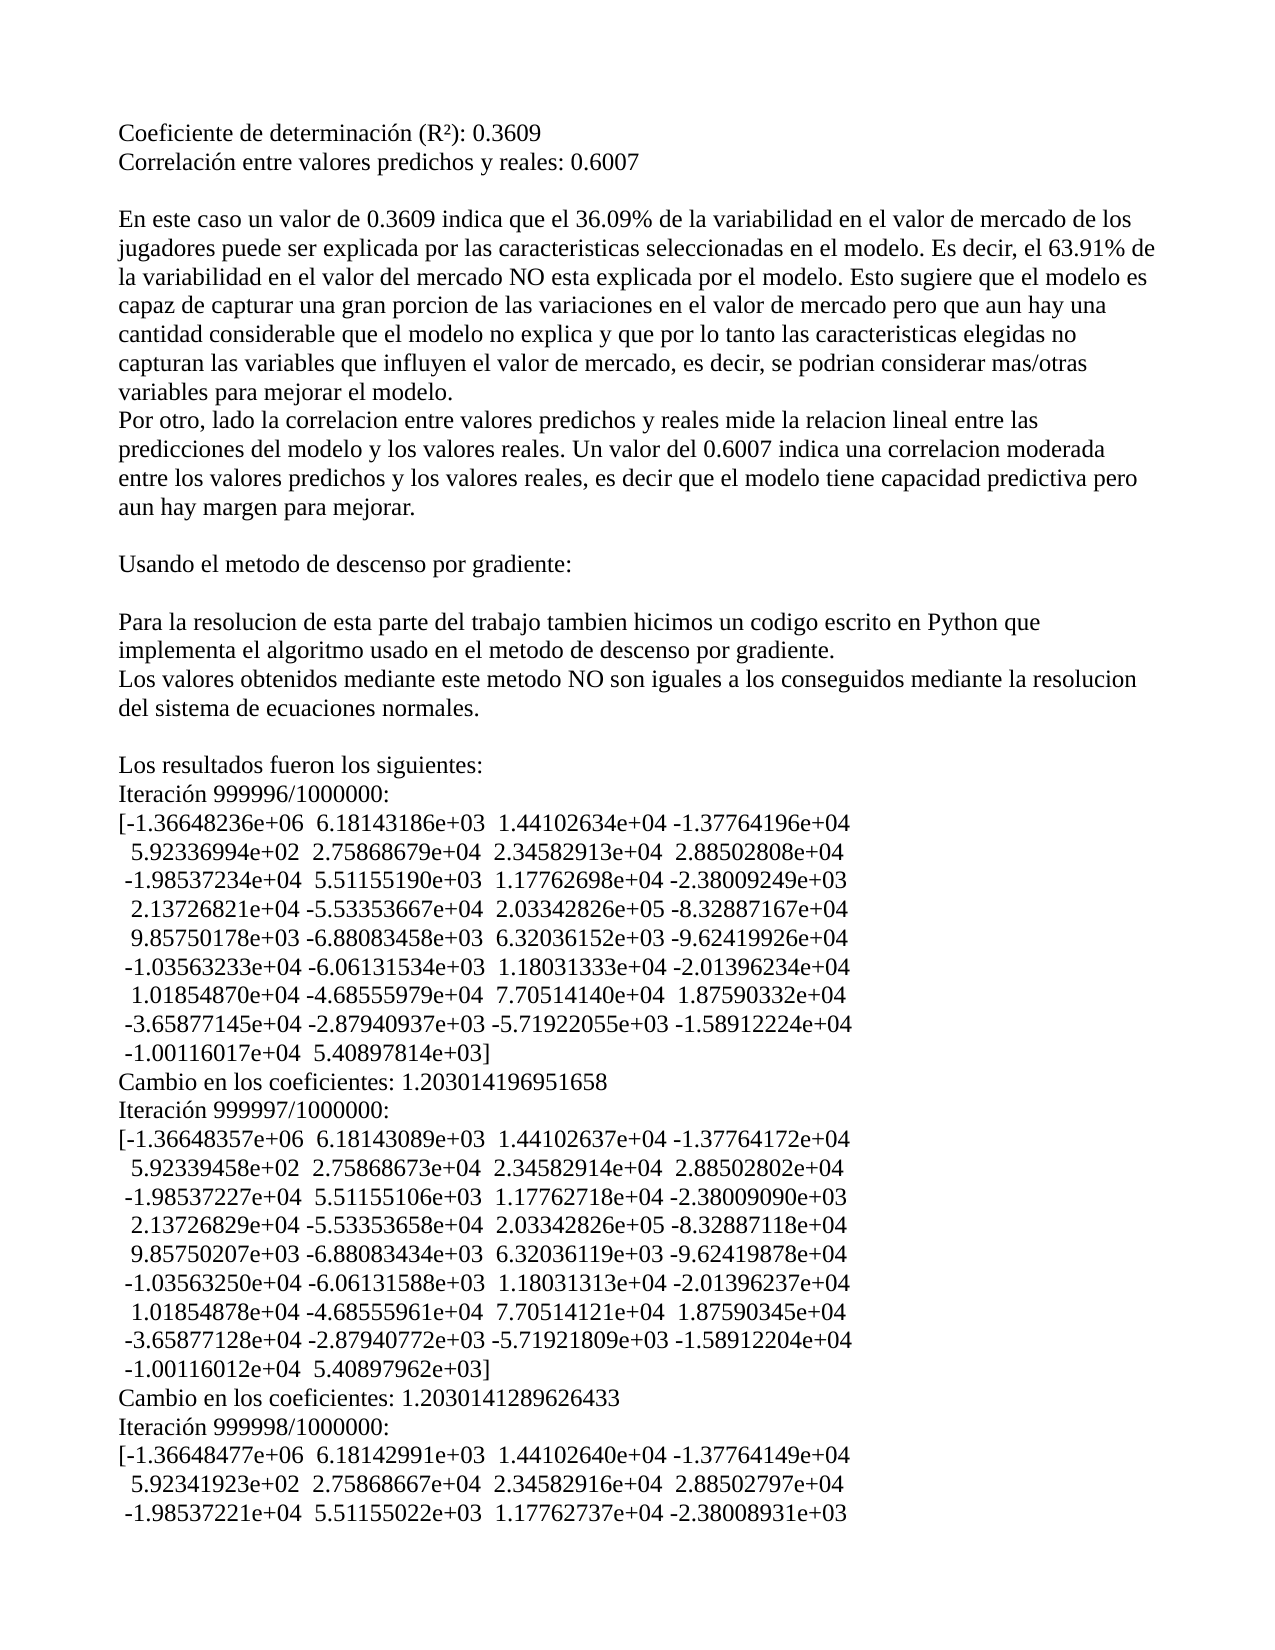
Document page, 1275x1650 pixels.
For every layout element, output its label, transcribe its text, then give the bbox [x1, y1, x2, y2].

text 1.01854870e+04 -4.68555979e+04 7.70514140e+04 1.87590332e+04 [118, 981, 1157, 1009]
text -1.03563233e+04 -6.06131534e+03 1.18031333e+04 -2.01396234e+04 [118, 952, 1157, 981]
text -1.98537234e+04 5.51155190e+03 1.17762698e+04 -2.38009249e+03 [118, 866, 1157, 894]
text 9.85750178e+03 -6.88083458e+03 6.32036152e+03 -9.62419926e+04 [118, 923, 1157, 952]
text -3.65877128e+04 -2.87940772e+03 -5.71921809e+03 -1.58912204e+04 [118, 1326, 1157, 1354]
text En este caso un valor de 0.3609 indica que el 36.09% de la variabilidad en el valor de mercado de los jugadores puede ser explicada por las caracteristicas seleccionadas en el modelo. Es decir, el 63.91% de la variabilidad en el valor del mercado NO esta explicada por el modelo. Esto sugiere que el modelo es capaz de capturar una gran porcion de las variaciones en el valor de mercado pero que aun hay una cantidad considerable que el modelo no explica y que por lo tanto las caracteristicas elegidas no capturan las variables que influyen el valor de mercado, es decir, se podrian considerar mas/otras variables para mejorar el modelo. [118, 204, 1157, 406]
text -1.00116012e+04 5.40897962e+03] [118, 1354, 1157, 1383]
text 1.01854878e+04 -4.68555961e+04 7.70514121e+04 1.87590345e+04 [118, 1297, 1157, 1326]
text Por otro, lado la correlacion entre valores predichos y reales mide la relacion lineal entre las predicciones del modelo y los valores reales. Un valor del 0.6007 indica una correlacion moderada entre los valores predichos y los valores reales, es decir que el modelo tiene capacidad predictiva pero aun hay margen para mejorar. [118, 406, 1157, 521]
text 5.92341923e+02 2.75868667e+04 2.34582916e+04 2.88502797e+04 [118, 1469, 1157, 1498]
text Cambio en los coeficientes: 1.203014196951658 [118, 1067, 1157, 1096]
text -1.98537227e+04 5.51155106e+03 1.17762718e+04 -2.38009090e+03 [118, 1182, 1157, 1211]
text -1.03563250e+04 -6.06131588e+03 1.18031313e+04 -2.01396237e+04 [118, 1268, 1157, 1297]
text 2.13726829e+04 -5.53353658e+04 2.03342826e+05 -8.32887118e+04 [118, 1211, 1157, 1239]
text Los valores obtenidos mediante este metodo NO son iguales a los conseguidos mediante la resolucion del sistema de ecuaciones normales. [118, 664, 1157, 722]
text Usando el metodo de descenso por gradiente: [118, 549, 1157, 578]
text Iteración 999998/1000000: [118, 1412, 1157, 1441]
text Iteración 999996/1000000: [118, 779, 1157, 808]
text [-1.36648477e+06 6.18142991e+03 1.44102640e+04 -1.37764149e+04 [118, 1441, 1157, 1469]
text [-1.36648357e+06 6.18143089e+03 1.44102637e+04 -1.37764172e+04 [118, 1124, 1157, 1153]
text Cambio en los coeficientes: 1.2030141289626433 [118, 1383, 1157, 1412]
text Iteración 999997/1000000: [118, 1096, 1157, 1124]
text [-1.36648236e+06 6.18143186e+03 1.44102634e+04 -1.37764196e+04 [118, 808, 1157, 837]
text Correlación entre valores predichos y reales: 0.6007 [118, 147, 1157, 176]
text Coeficiente de determinación (R²): 0.3609 [118, 118, 1157, 147]
text 5.92336994e+02 2.75868679e+04 2.34582913e+04 2.88502808e+04 [118, 837, 1157, 866]
text -1.98537221e+04 5.51155022e+03 1.17762737e+04 -2.38008931e+03 [118, 1498, 1157, 1527]
text Para la resolucion de esta parte del trabajo tambien hicimos un codigo escrito en Python que implementa el algoritmo usado en el metodo de descenso por gradiente. [118, 607, 1157, 664]
text -1.00116017e+04 5.40897814e+03] [118, 1038, 1157, 1067]
text 9.85750207e+03 -6.88083434e+03 6.32036119e+03 -9.62419878e+04 [118, 1239, 1157, 1268]
text 2.13726821e+04 -5.53353667e+04 2.03342826e+05 -8.32887167e+04 [118, 894, 1157, 923]
text 5.92339458e+02 2.75868673e+04 2.34582914e+04 2.88502802e+04 [118, 1153, 1157, 1182]
text Los resultados fueron los siguientes: [118, 751, 1157, 779]
text -3.65877145e+04 -2.87940937e+03 -5.71922055e+03 -1.58912224e+04 [118, 1009, 1157, 1038]
